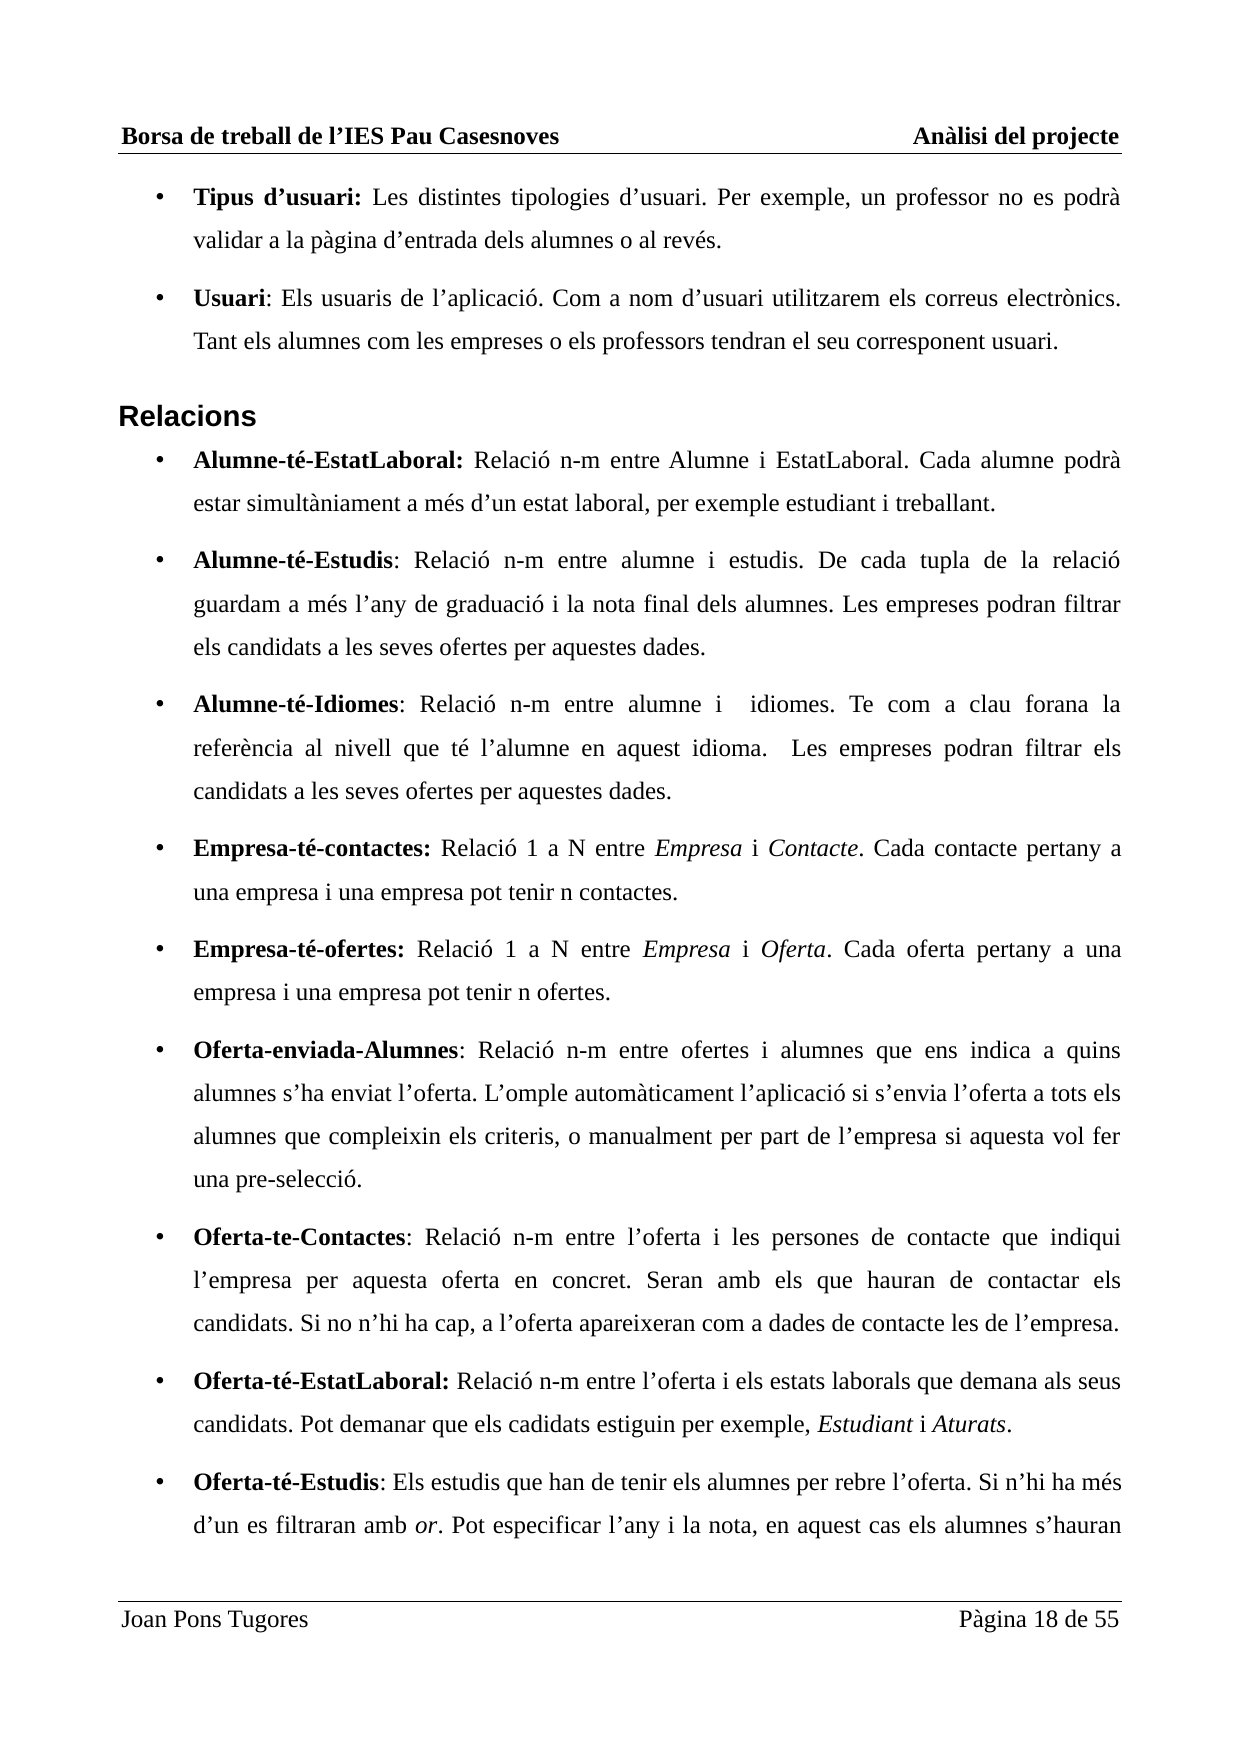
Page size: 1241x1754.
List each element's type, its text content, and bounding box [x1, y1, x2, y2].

list Oferta-té-EstatLaboral: Relació n-m entre l’oferta i els estats laborals que demana als seus candidats. Pot demanar que els cadidats estiguin per exemple, Estudiant i Aturats. [156, 1366, 1122, 1438]
list Oferta-té-Estudis: Els estudis que han de tenir els alumnes per rebre l’oferta. Si n’hi ha més d’un es filtraran amb or. Pot especificar l’any i la nota, en aquest cas els alumnes s’hauran [156, 1467, 1122, 1539]
list Alumne-té-Estudis: Relació n-m entre alumne i estudis. De cada tupla de la relació guardam a més l’any de graduació i la nota final dels alumnes. Les empreses podran filtrar els candidats a les seves ofertes per aquestes dades. [156, 546, 1122, 661]
list Alumne-té-Idiomes: Relació n-m entre alumne i idiomes. Te com a clau forana la referència al nivell que té l’alumne en aquest idioma. Les empreses podran filtrar els candidats a les seves ofertes per aquestes dades. [156, 689, 1122, 804]
list Alumne-té-EstatLaboral: Relació n-m entre Alumne i EstatLaboral. Cada alumne podrà estar simultàniament a més d’un estat laboral, per exemple estudiant i treballant. [156, 445, 1122, 517]
list Oferta-te-Contactes: Relació n-m entre l’oferta i les persones de contacte que indiqui l’empresa per aquesta oferta en concret. Seran amb els que hauran de contactar els candidats. Si no n’hi ha cap, a l’oferta apareixeran com a dades de contacte les de l’empresa. [156, 1222, 1122, 1337]
list Tipus d’usuari: Les distintes tipologies d’usuari. Per exemple, un professor no es podrà validar a la pàgina d’entrada dels alumnes o al revés. [156, 182, 1122, 254]
subtitle Relacions [118, 398, 1122, 432]
list Oferta-enviada-Alumnes: Relació n-m entre ofertes i alumnes que ens indica a quins alumnes s’ha enviat l’oferta. L’omple automàticament l’aplicació si s’envia l’oferta a tots els alumnes que compleixin els criteris, o manualment per part de l’empresa si aquesta vol fer una pre-selecció. [156, 1035, 1122, 1193]
list Usuari: Els usuaris de l’aplicació. Com a nom d’usuari utilitzarem els correus electrònics. Tant els alumnes com les empreses o els professors tendran el seu corresponent usuari. [156, 283, 1122, 355]
list Empresa-té-ofertes: Relació 1 a N entre Empresa i Oferta. Cada oferta pertany a una empresa i una empresa pot tenir n ofertes. [156, 934, 1122, 1006]
list Empresa-té-contactes: Relació 1 a N entre Empresa i Contacte. Cada contacte pertany a una empresa i una empresa pot tenir n contactes. [156, 833, 1122, 905]
